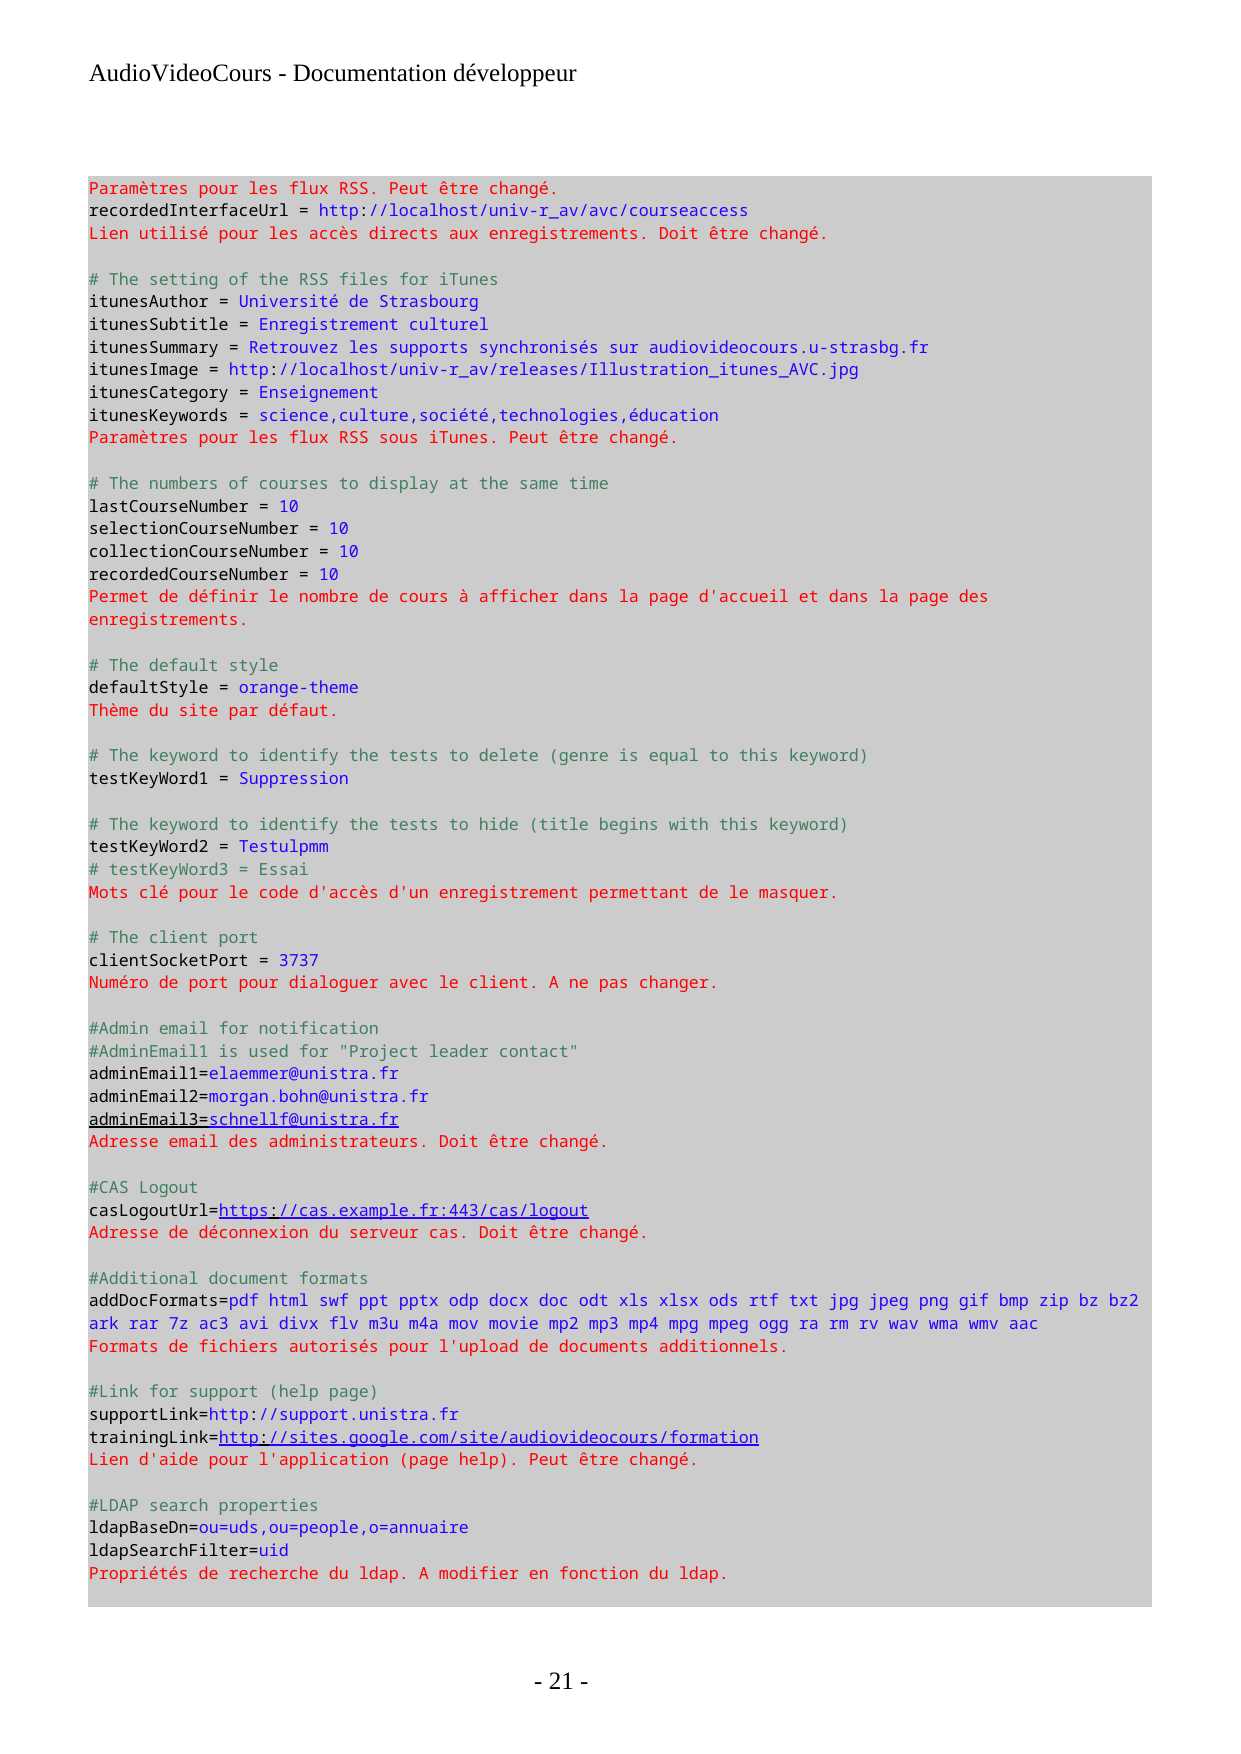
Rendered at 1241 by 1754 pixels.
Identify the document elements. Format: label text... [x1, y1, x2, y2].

text addDocFormats=pdf html swf ppt pptx odp docx doc odt xls xlsx ods rtf txt jpg jpeg png gif bmp zip bz bz2 ark rar 7z ac3 avi divx flv m3u m4a mov movie mp2 mp3 mp4 mpg mpeg ogg ra rm rv wav wma wmv aac [88, 1289, 1152, 1334]
text Formats de fichiers autorisés pour l'upload de documents additionnels. [88, 1334, 1152, 1357]
text itunesSubtitle = Enregistrement culturel [88, 312, 1152, 335]
text recordedCourseNumber = 10 [88, 562, 1152, 585]
text Propriétés de recherche du ldap. A modifier en fonction du ldap. [88, 1561, 1152, 1584]
text casLogoutUrl=https://cas.example.fr:443/cas/logout [88, 1198, 1152, 1221]
text adminEmail2=morgan.bohn@unistra.fr [88, 1084, 1152, 1107]
text ldapSearchFilter=uid [88, 1539, 1152, 1561]
text testKeyWord1 = Suppression [88, 767, 1152, 789]
text Adresse email des administrateurs. Doit être changé. [88, 1130, 1152, 1153]
text itunesKeywords = science,culture,société,technologies,éducation [88, 403, 1152, 426]
text #CAS Logout [88, 1175, 1152, 1198]
text ldapBaseDn=ou=uds,ou=people,o=annuaire [88, 1516, 1152, 1539]
text recordedInterfaceUrl = http://localhost/univ-r_av/avc/courseaccess [88, 199, 1152, 222]
text # The numbers of courses to display at the same time [88, 471, 1152, 494]
text Lien d'aide pour l'application (page help). Peut être changé. [88, 1448, 1152, 1471]
text # The keyword to identify the tests to delete (genre is equal to this keyword) [88, 744, 1152, 767]
text #LDAP search properties [88, 1493, 1152, 1516]
text Paramètres pour les flux RSS. Peut être changé. [88, 176, 1152, 199]
text # The default style [88, 653, 1152, 676]
text adminEmail3=schnellf@unistra.fr [88, 1107, 1152, 1130]
text itunesImage = http://localhost/univ-r_av/releases/Illustration_itunes_AVC.jpg [88, 358, 1152, 381]
text collectionCourseNumber = 10 [88, 539, 1152, 562]
text itunesAuthor = Université de Strasbourg [88, 290, 1152, 312]
text Paramètres pour les flux RSS sous iTunes. Peut être changé. [88, 426, 1152, 449]
text Numéro de port pour dialoguer avec le client. A ne pas changer. [88, 971, 1152, 994]
text trainingLink=http://sites.google.com/site/audiovideocours/formation [88, 1425, 1152, 1448]
text #AdminEmail1 is used for "Project leader contact" [88, 1039, 1152, 1062]
text defaultStyle = orange-theme [88, 676, 1152, 698]
text clientSocketPort = 3737 [88, 948, 1152, 971]
text Thème du site par défaut. [88, 698, 1152, 721]
text # The setting of the RSS files for iTunes [88, 267, 1152, 290]
text Adresse de déconnexion du serveur cas. Doit être changé. [88, 1221, 1152, 1243]
text lastCourseNumber = 10 [88, 494, 1152, 517]
text itunesCategory = Enseignement [88, 381, 1152, 403]
text Lien utilisé pour les accès directs aux enregistrements. Doit être changé. [88, 222, 1152, 244]
text #Additional document formats [88, 1266, 1152, 1289]
text #Admin email for notification [88, 1016, 1152, 1039]
text testKeyWord2 = Testulpmm [88, 835, 1152, 857]
text # The keyword to identify the tests to hide (title begins with this keyword) [88, 812, 1152, 835]
text # The client port [88, 926, 1152, 948]
text supportLink=http://support.unistra.fr [88, 1402, 1152, 1425]
text selectionCourseNumber = 10 [88, 517, 1152, 539]
text Mots clé pour le code d'accès d'un enregistrement permettant de le masquer. [88, 880, 1152, 903]
text adminEmail1=elaemmer@unistra.fr [88, 1062, 1152, 1084]
text Permet de définir le nombre de cours à afficher dans la page d'accueil et dans la page des enregistrements. [88, 585, 1152, 630]
text itunesSummary = Retrouvez les supports synchronisés sur audiovideocours.u-strasbg.fr [88, 335, 1152, 358]
text #Link for support (help page) [88, 1380, 1152, 1402]
text # testKeyWord3 = Essai [88, 857, 1152, 880]
